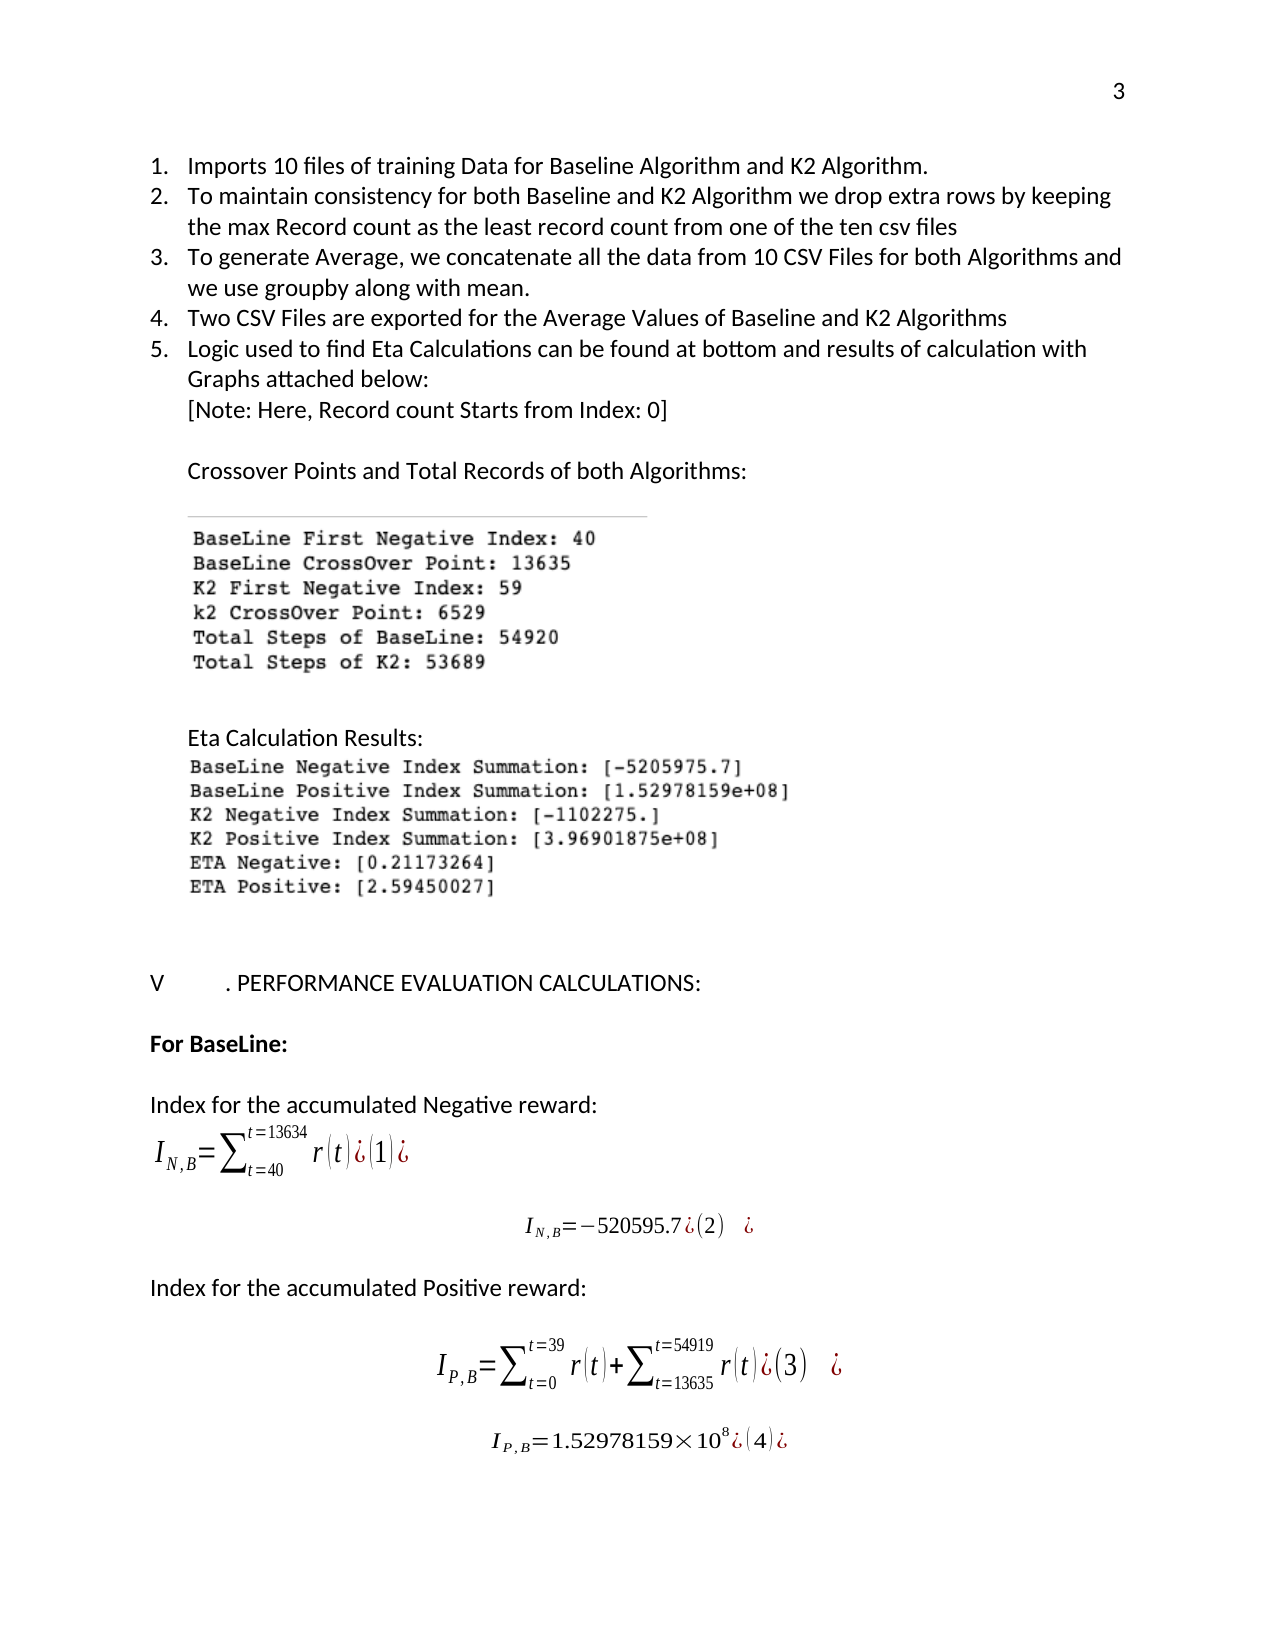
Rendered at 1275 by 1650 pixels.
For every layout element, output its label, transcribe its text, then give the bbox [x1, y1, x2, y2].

text For BaseLine: [150, 1029, 1125, 1059]
list Logic used to find Eta Calculations can be found at bottom and results of calculation with Graphs attached below: [150, 333, 1125, 394]
list Imports 10 files of training Data for Baseline Algorithm and K2 Algorithm. [150, 150, 1125, 181]
list To maintain consistency for both Baseline and K2 Algorithm we drop extra rows by keeping the max Record count as the least record count from one of the ten csv files [150, 181, 1125, 242]
list To generate Average, we concatenate all the data from 10 CSV Files for both Algorithms and we use groupby along with mean. [150, 242, 1125, 303]
list Two CSV Files are exported for the Average Values of Baseline and K2 Algorithms [150, 303, 1125, 333]
text Index for the accumulated Negative reward: [150, 1090, 1125, 1120]
list Eta Calculation Results: [187, 722, 1125, 753]
list Crossover Points and Total Records of both Algorithms: [187, 455, 1125, 486]
text V . PERFORMANCE EVALUATION CALCULATIONS: [150, 968, 1125, 998]
text Index for the accumulated Positive reward: [150, 1272, 1125, 1302]
list [Note: Here, Record count Starts from Index: 0] [187, 394, 1125, 425]
